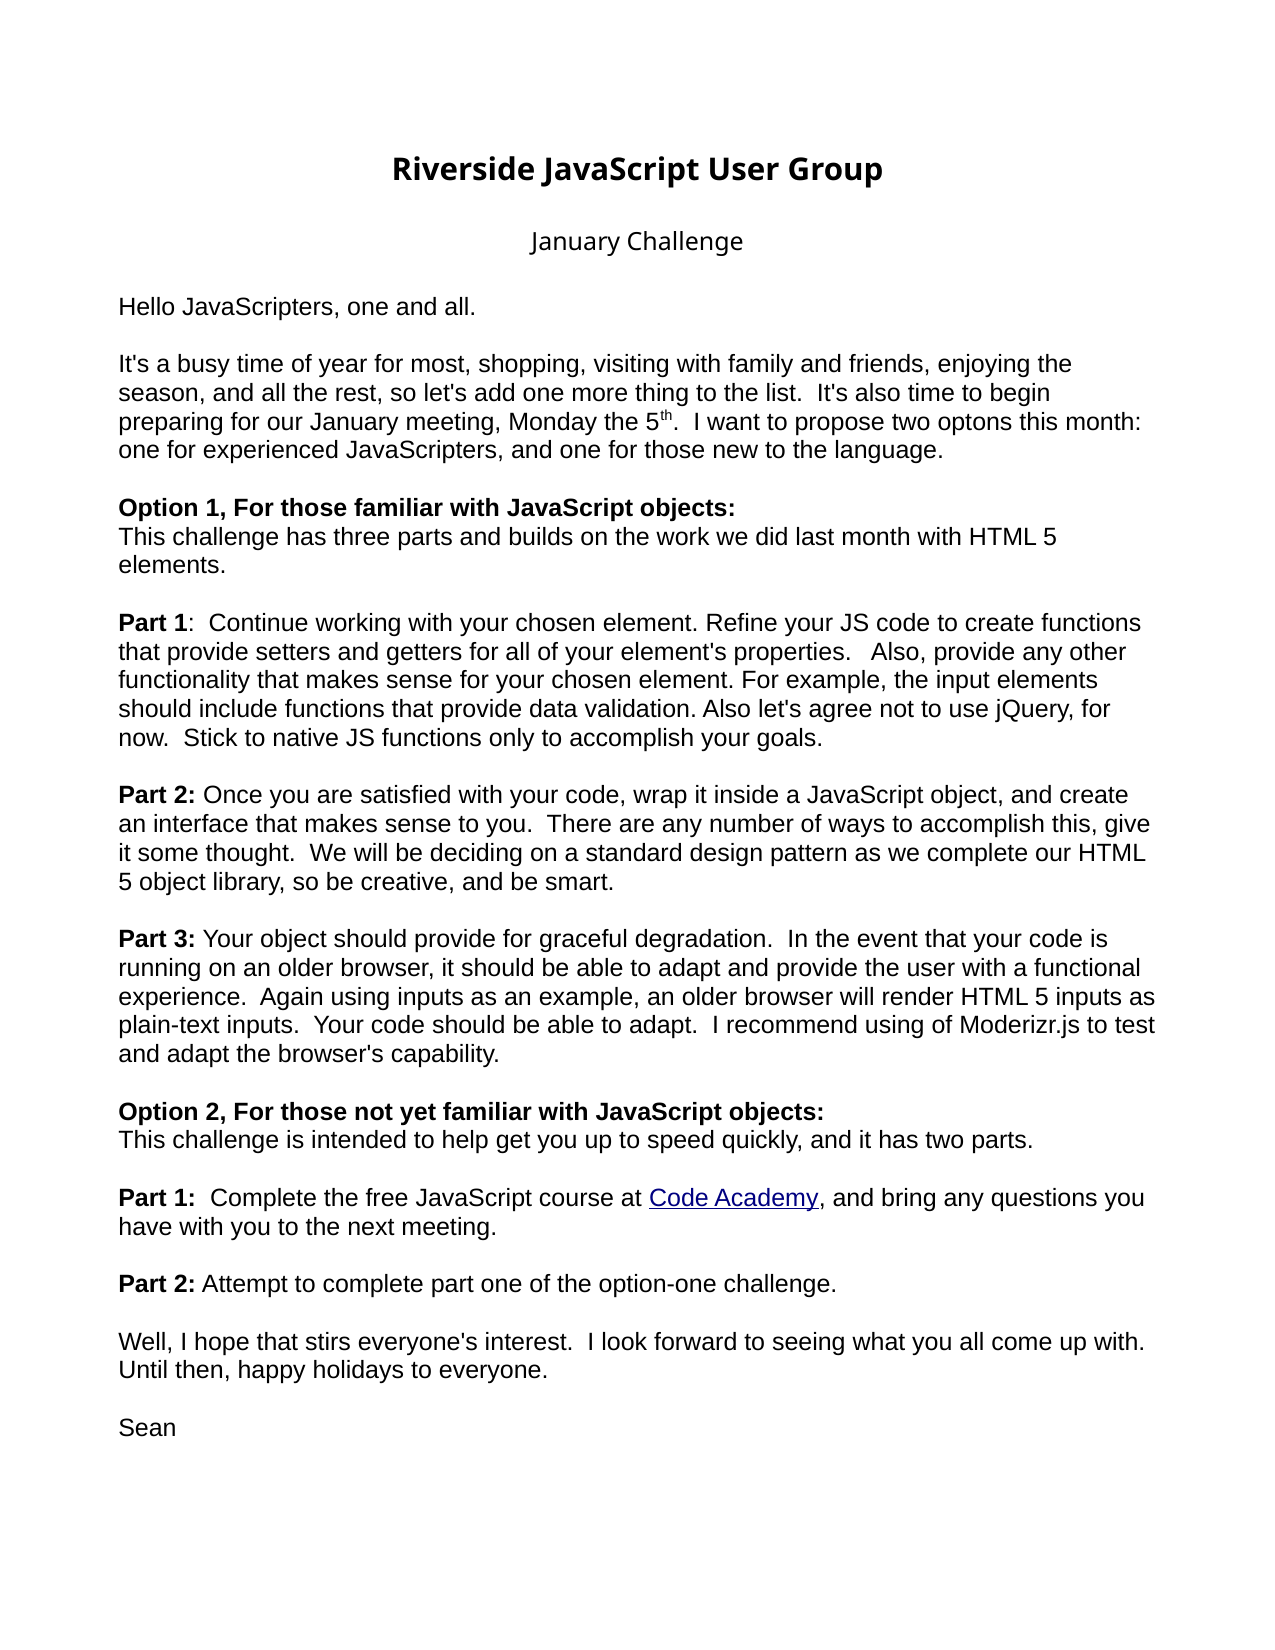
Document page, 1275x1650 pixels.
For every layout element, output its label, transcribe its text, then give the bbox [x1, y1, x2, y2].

text Sean [118, 1413, 1157, 1442]
text Part 1: Continue working with your chosen element. Refine your JS code to create functions that provide setters and getters for all of your element's properties. Also, provide any other functionality that makes sense for your chosen element. For example, the input elements should include functions that provide data validation. Also let's agree not to use jQuery, for now. Stick to native JS functions only to accomplish your goals. [118, 608, 1157, 752]
text Option 1, For those familiar with JavaScript objects: [118, 493, 1157, 522]
text Part 2: Once you are satisfied with your code, wrap it inside a JavaScript object, and create an interface that makes sense to you. There are any number of ways to accomplish this, give it some thought. We will be deciding on a standard design pattern as we complete our HTML 5 object library, so be creative, and be smart. [118, 780, 1157, 895]
text Part 2: Attempt to complete part one of the option-one challenge. [118, 1269, 1157, 1298]
text Part 3: Your object should provide for graceful degradation. In the event that your code is running on an older browser, it should be able to adapt and provide the user with a functional experience. Again using inputs as an example, an older browser will render HTML 5 inputs as plain-text inputs. Your code should be able to adapt. I recommend using of Moderizr.js to test and adapt the browser's capability. [118, 924, 1157, 1068]
text This challenge is intended to help get you up to speed quickly, and it has two parts. [118, 1125, 1157, 1154]
text Riverside JavaScript User Group [118, 147, 1157, 189]
text Well, I hope that stirs everyone's interest. I look forward to seeing what you all come up with. Until then, happy holidays to everyone. [118, 1327, 1157, 1384]
text This challenge has three parts and builds on the work we did last month with HTML 5 elements. [118, 522, 1157, 579]
text Option 2, For those not yet familiar with JavaScript objects: [118, 1097, 1157, 1125]
text Part 1: Complete the free JavaScript course at Code Academy, and bring any questions you have with you to the next meeting. [118, 1183, 1157, 1240]
text It's a busy time of year for most, shopping, visiting with family and friends, enjoying the season, and all the rest, so let's add one more thing to the list. It's also time to begin preparing for our January meeting, Monday the 5th. I want to propose two optons this month: one for experienced JavaScripters, and one for those new to the language. [118, 349, 1157, 464]
text January Challenge [118, 223, 1157, 258]
text Hello JavaScripters, one and all. [118, 292, 1157, 320]
